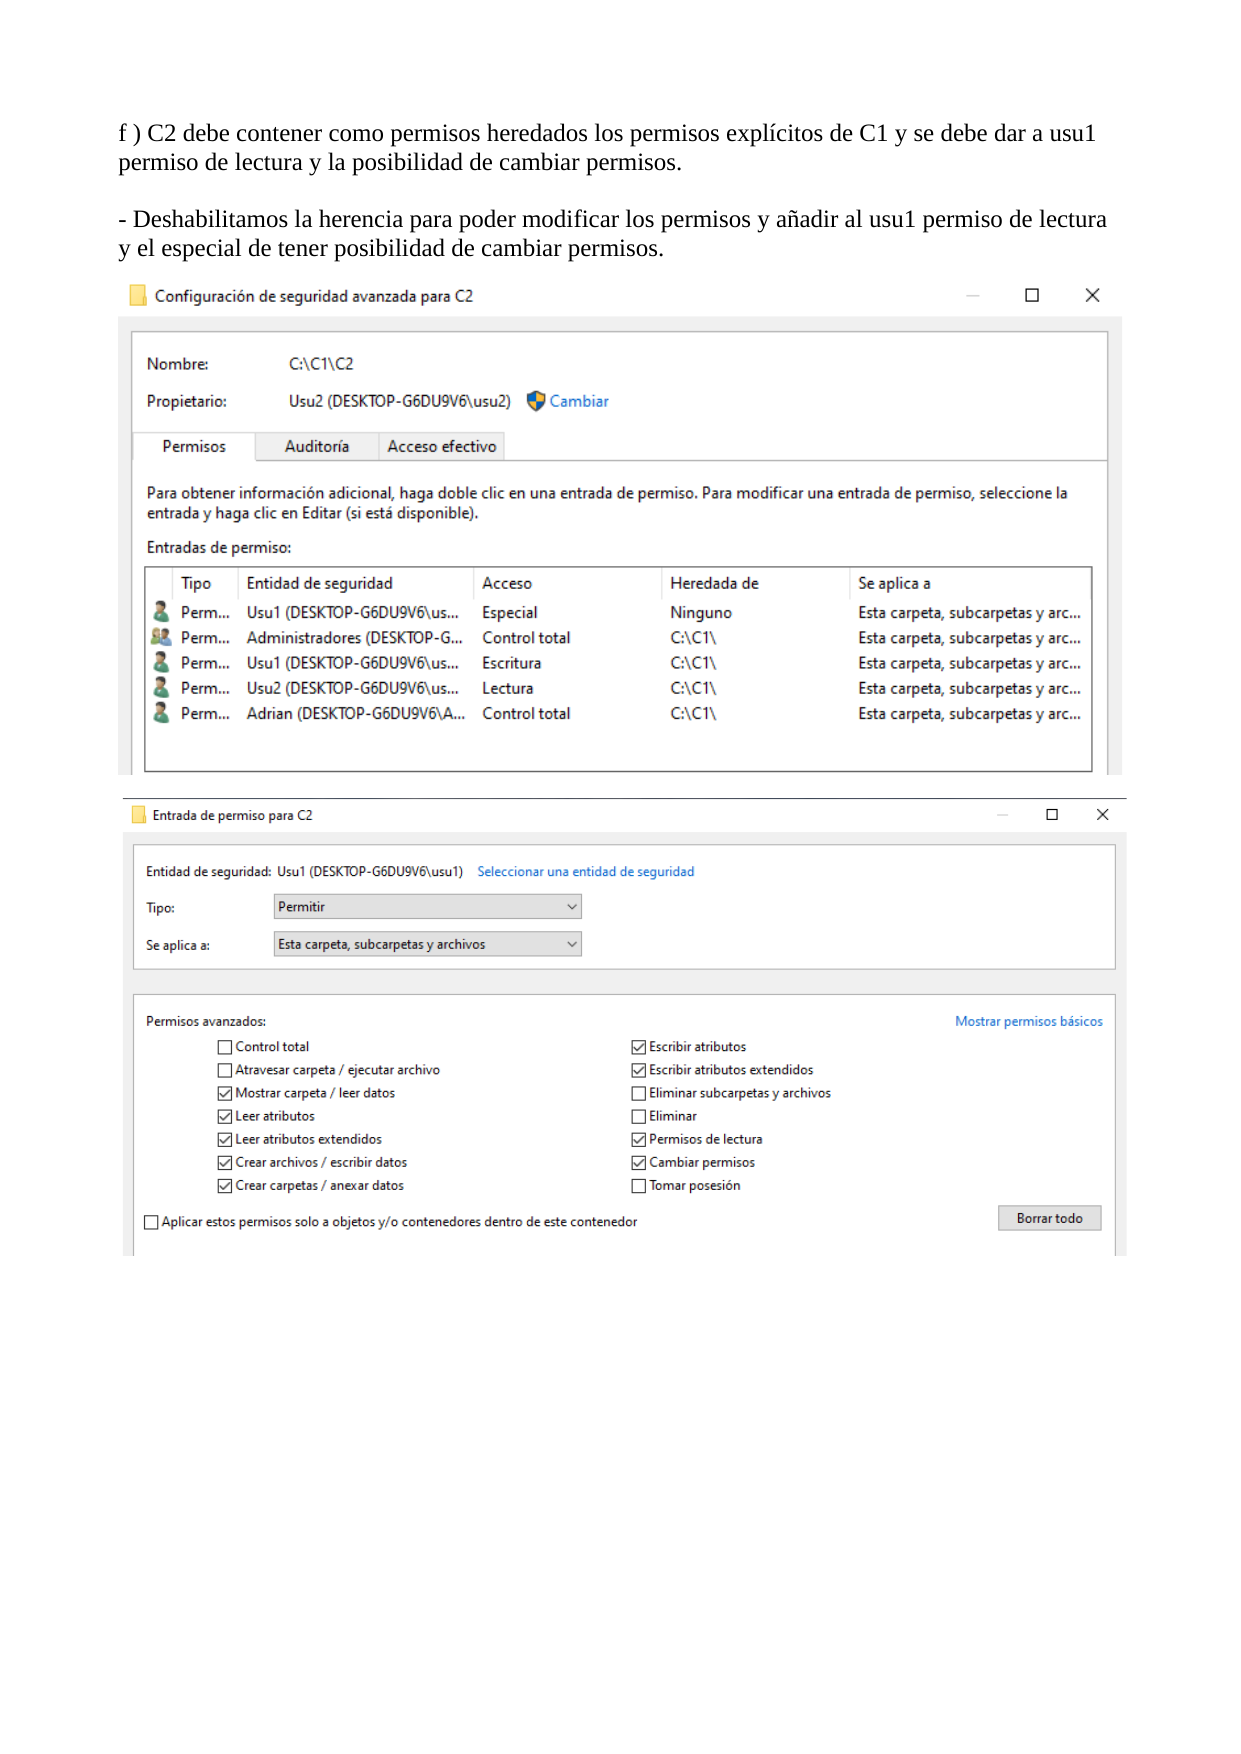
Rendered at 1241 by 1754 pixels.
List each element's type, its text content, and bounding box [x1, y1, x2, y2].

picture [122, 798, 1127, 1256]
text - Deshabilitamos la herencia para poder modificar los permisos y añadir al usu1 permiso de lectura y el especial de tener posibilidad de cambiar permisos. [118, 204, 1122, 262]
picture [118, 278, 1123, 775]
text f ) C2 debe contener como permisos heredados los permisos explícitos de C1 y se debe dar a usu1 permiso de lectura y la posibilidad de cambiar permisos. [118, 118, 1122, 176]
